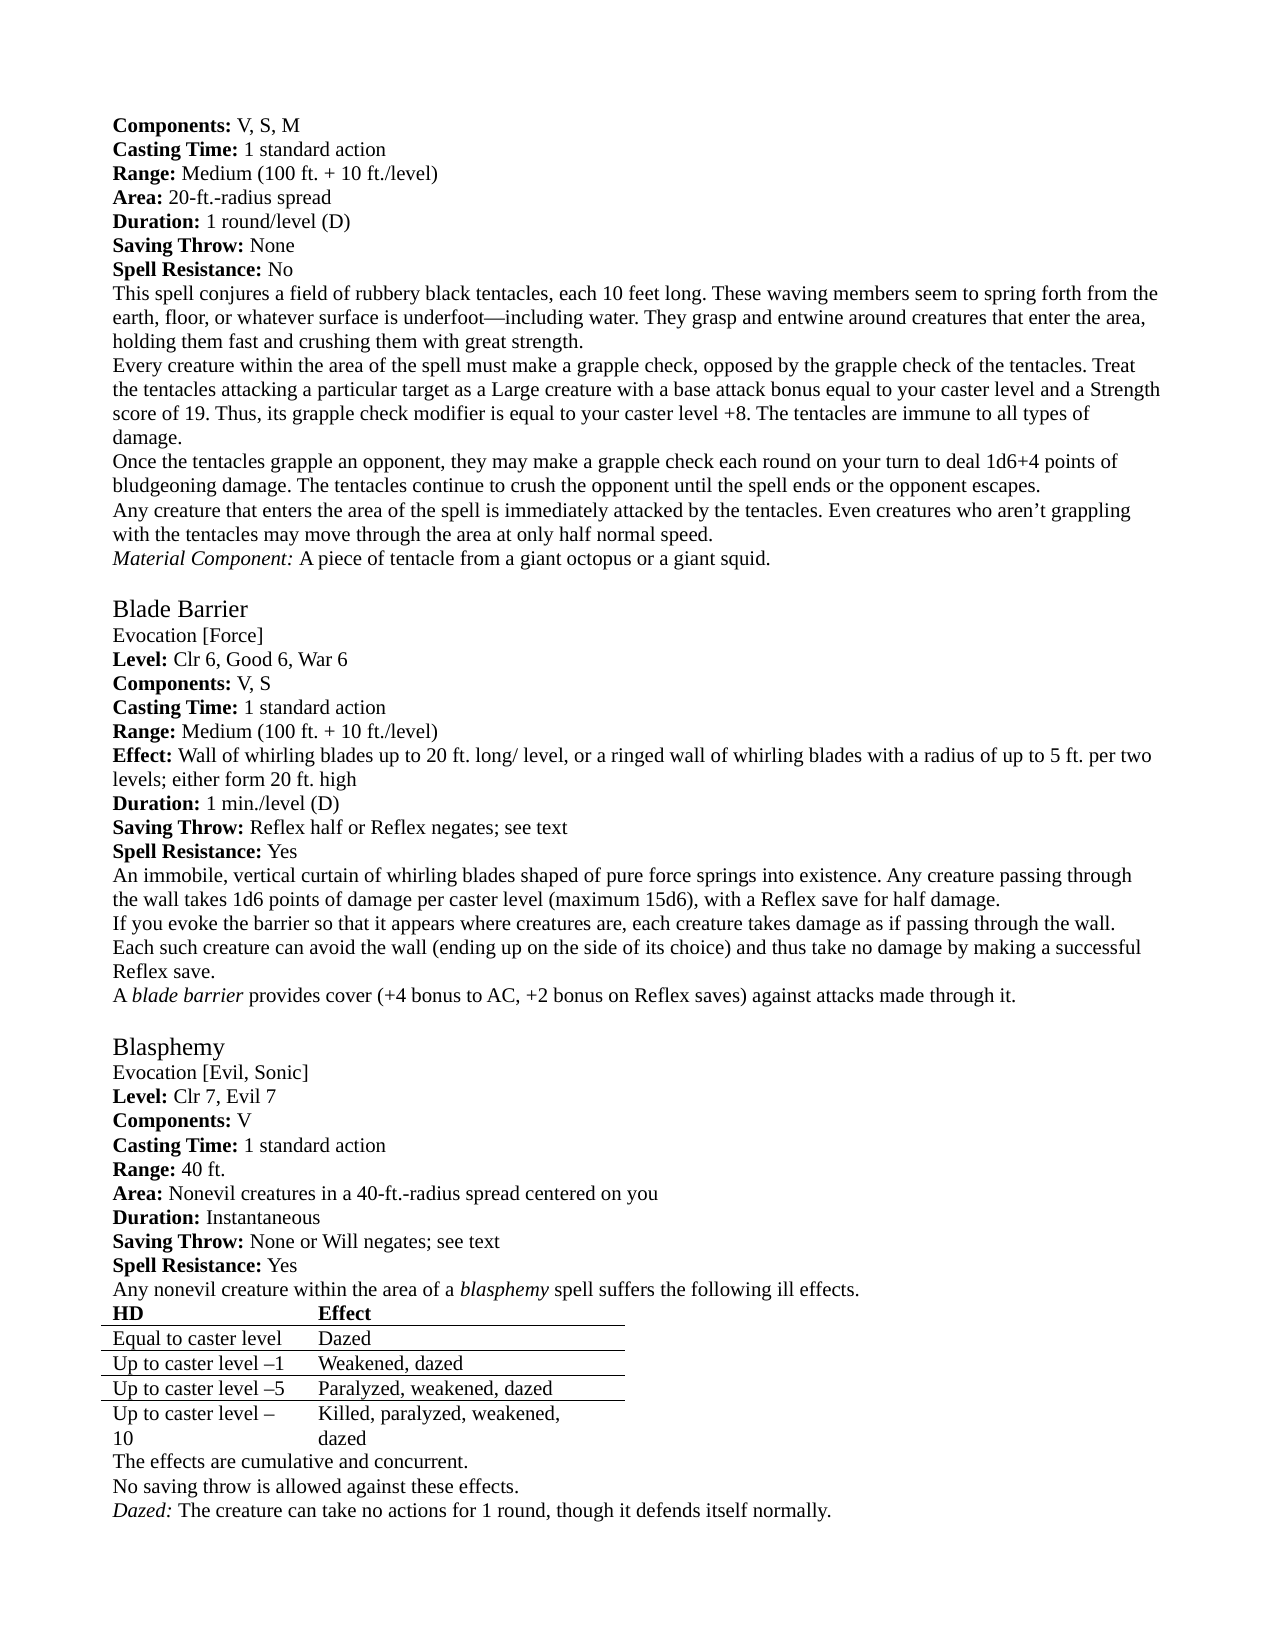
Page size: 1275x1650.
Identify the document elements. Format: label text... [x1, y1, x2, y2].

text Blasphemy [112, 1032, 1162, 1060]
text Saving Throw: None [112, 233, 1162, 257]
text Saving Throw: None or Will negates; see text [112, 1229, 1162, 1253]
text Area: 20-ft.-radius spread [112, 185, 1162, 209]
text Duration: 1 round/level (D) [112, 209, 1162, 233]
text Range: 40 ft. [112, 1157, 1162, 1181]
table_header HD [101, 1301, 307, 1325]
text Range: Medium (100 ft. + 10 ft./level) [112, 719, 1162, 743]
table_cell Up to caster level –10 [101, 1401, 307, 1449]
table_cell Dazed [307, 1326, 625, 1350]
text Level: Clr 7, Evil 7 [112, 1084, 1162, 1108]
text Components: V, S, M [112, 112, 1162, 137]
table_cell Paralyzed, weakened, dazed [307, 1376, 625, 1400]
text Evocation [Force] [112, 622, 1162, 647]
text Evocation [Evil, Sonic] [112, 1060, 1162, 1084]
text Components: V, S [112, 671, 1162, 695]
text Duration: Instantaneous [112, 1205, 1162, 1229]
text Spell Resistance: Yes [112, 839, 1162, 863]
table_cell Killed, paralyzed, weakened, dazed [307, 1401, 625, 1449]
text No saving throw is allowed against these effects. [112, 1473, 1162, 1498]
text If you evoke the barrier so that it appears where creatures are, each creature takes damage as if passing through the wall. Each such creature can avoid the wall (ending up on the side of its choice) and thus take no damage by making a successful Reflex save. [112, 911, 1162, 983]
text An immobile, vertical curtain of whirling blades shaped of pure force springs into existence. Any creature passing through the wall takes 1d6 points of damage per caster level (maximum 15d6), with a Reflex save for half damage. [112, 863, 1162, 911]
text Every creature within the area of the spell must make a grapple check, opposed by the grapple check of the tentacles. Treat the tentacles attacking a particular target as a Large creature with a base attack bonus equal to your caster level and a Strength score of 19. Thus, its grapple check modifier is equal to your caster level +8. The tentacles are immune to all types of damage. [112, 353, 1162, 449]
text Range: Medium (100 ft. + 10 ft./level) [112, 161, 1162, 185]
text The effects are cumulative and concurrent. [112, 1449, 1162, 1473]
text Components: V [112, 1108, 1162, 1132]
table_cell Weakened, dazed [307, 1351, 625, 1375]
text Effect: Wall of whirling blades up to 20 ft. long/ level, or a ringed wall of whirling blades with a radius of up to 5 ft. per two levels; either form 20 ft. high [112, 743, 1162, 791]
table_cell Equal to caster level [101, 1326, 307, 1350]
text Dazed: The creature can take no actions for 1 round, though it defends itself normally. [112, 1498, 1162, 1522]
table_cell Up to caster level –1 [101, 1351, 307, 1375]
text This spell conjures a field of rubbery black tentacles, each 10 feet long. These waving members seem to spring forth from the earth, floor, or whatever surface is underfoot—including water. They grasp and entwine around creatures that enter the area, holding them fast and crushing them with great strength. [112, 281, 1162, 353]
table_header Effect [307, 1301, 625, 1325]
text Spell Resistance: No [112, 257, 1162, 281]
text Casting Time: 1 standard action [112, 137, 1162, 161]
text Saving Throw: Reflex half or Reflex negates; see text [112, 815, 1162, 839]
text Any nonevil creature within the area of a blasphemy spell suffers the following ill effects. [112, 1277, 1162, 1301]
table_cell Up to caster level –5 [101, 1376, 307, 1400]
text Area: Nonevil creatures in a 40-ft.-radius spread centered on you [112, 1181, 1162, 1205]
text Blade Barrier [112, 594, 1162, 622]
text Material Component: A piece of tentacle from a giant octopus or a giant squid. [112, 546, 1162, 570]
text Spell Resistance: Yes [112, 1253, 1162, 1277]
text Level: Clr 6, Good 6, War 6 [112, 647, 1162, 671]
text Any creature that enters the area of the spell is immediately attacked by the tentacles. Even creatures who aren’t grappling with the tentacles may move through the area at only half normal speed. [112, 497, 1162, 546]
text Duration: 1 min./level (D) [112, 791, 1162, 815]
text A blade barrier provides cover (+4 bonus to AC, +2 bonus on Reflex saves) against attacks made through it. [112, 983, 1162, 1007]
text Casting Time: 1 standard action [112, 1132, 1162, 1157]
text Once the tentacles grapple an opponent, they may make a grapple check each round on your turn to deal 1d6+4 points of bludgeoning damage. The tentacles continue to crush the opponent until the spell ends or the opponent escapes. [112, 449, 1162, 497]
text Casting Time: 1 standard action [112, 695, 1162, 719]
